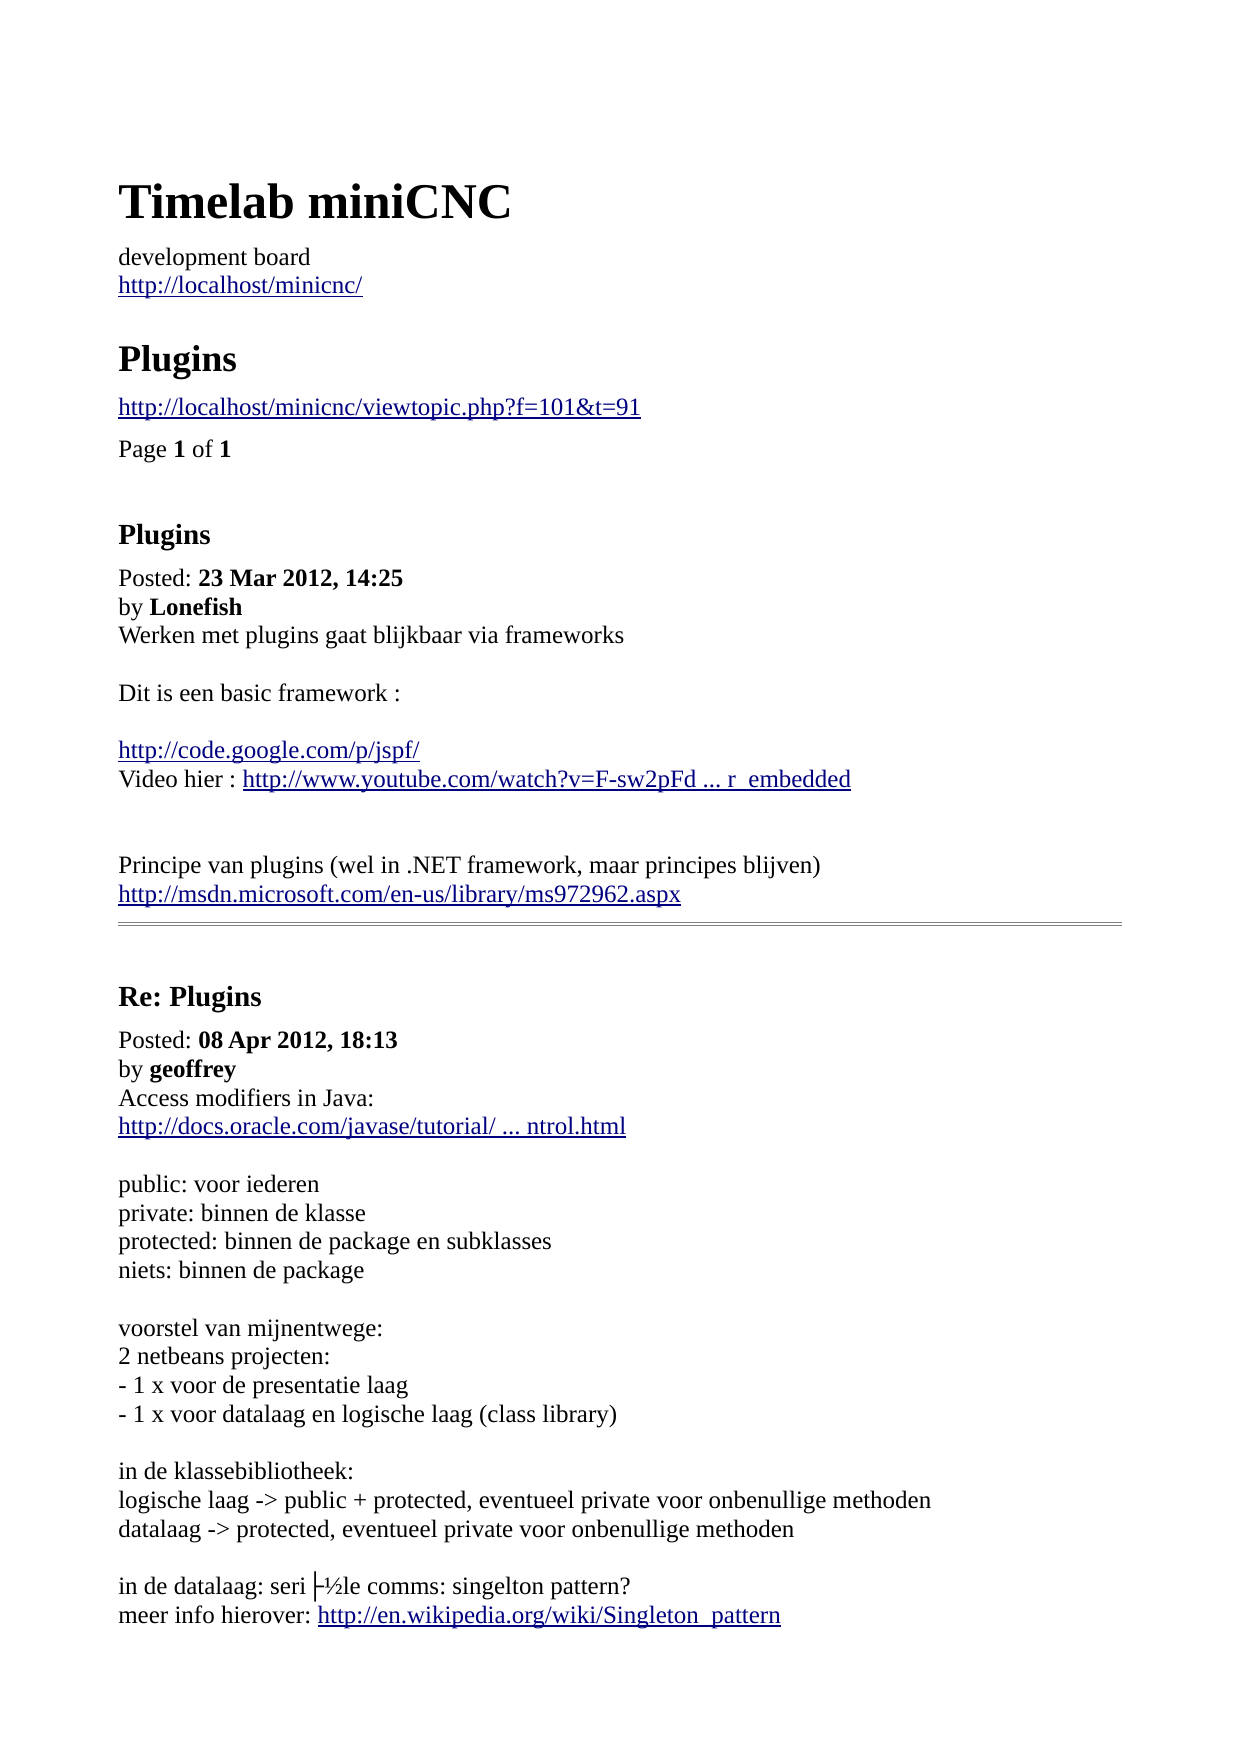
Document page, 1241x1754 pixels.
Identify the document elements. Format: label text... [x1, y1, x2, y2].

text Werken met plugins gaat blijkbaar via frameworks Dit is een basic framework : http://code.google.com/p/jspf/ Video hier : http://www.youtube.com/watch?v=F-sw2pFd ... r_embedded Principe van plugins (wel in .NET framework, maar principes blijven) http://msdn.microsoft.com/en-us/library/ms972962.aspx [118, 621, 1122, 908]
text development board http://localhost/minicnc/ [118, 242, 1122, 299]
subtitle Re: Plugins [118, 979, 1122, 1013]
text Page 1 of 1 [118, 434, 1122, 462]
subtitle Timelab miniCNC [118, 172, 1122, 229]
text by geoffrey [118, 1054, 1122, 1083]
text Posted: 23 Mar 2012, 14:25 [118, 563, 1122, 592]
text Access modifiers in Java: http://docs.oracle.com/javase/tutorial/ ... ntrol.html public: voor iederen private: binnen de klasse protected: binnen de package en subklasses niets: binnen de package voorstel van mijnentwege: 2 netbeans projecten: - 1 x voor de presentatie laag - 1 x voor datalaag en logische laag (class library) in de klassebibliotheek: logische laag -> public + protected, eventueel private voor onbenullige methoden datalaag -> protected, eventueel private voor onbenullige methoden in de datalaag: seri├½le comms: singelton pattern? meer info hierover: http://en.wikipedia.org/wiki/Singleton_pattern [118, 1083, 1122, 1629]
text by Lonefish [118, 592, 1122, 621]
subtitle Plugins [118, 517, 1122, 551]
subtitle Plugins [118, 337, 1122, 380]
text Posted: 08 Apr 2012, 18:13 [118, 1025, 1122, 1054]
text http://localhost/minicnc/viewtopic.php?f=101&t=91 [118, 392, 1122, 421]
